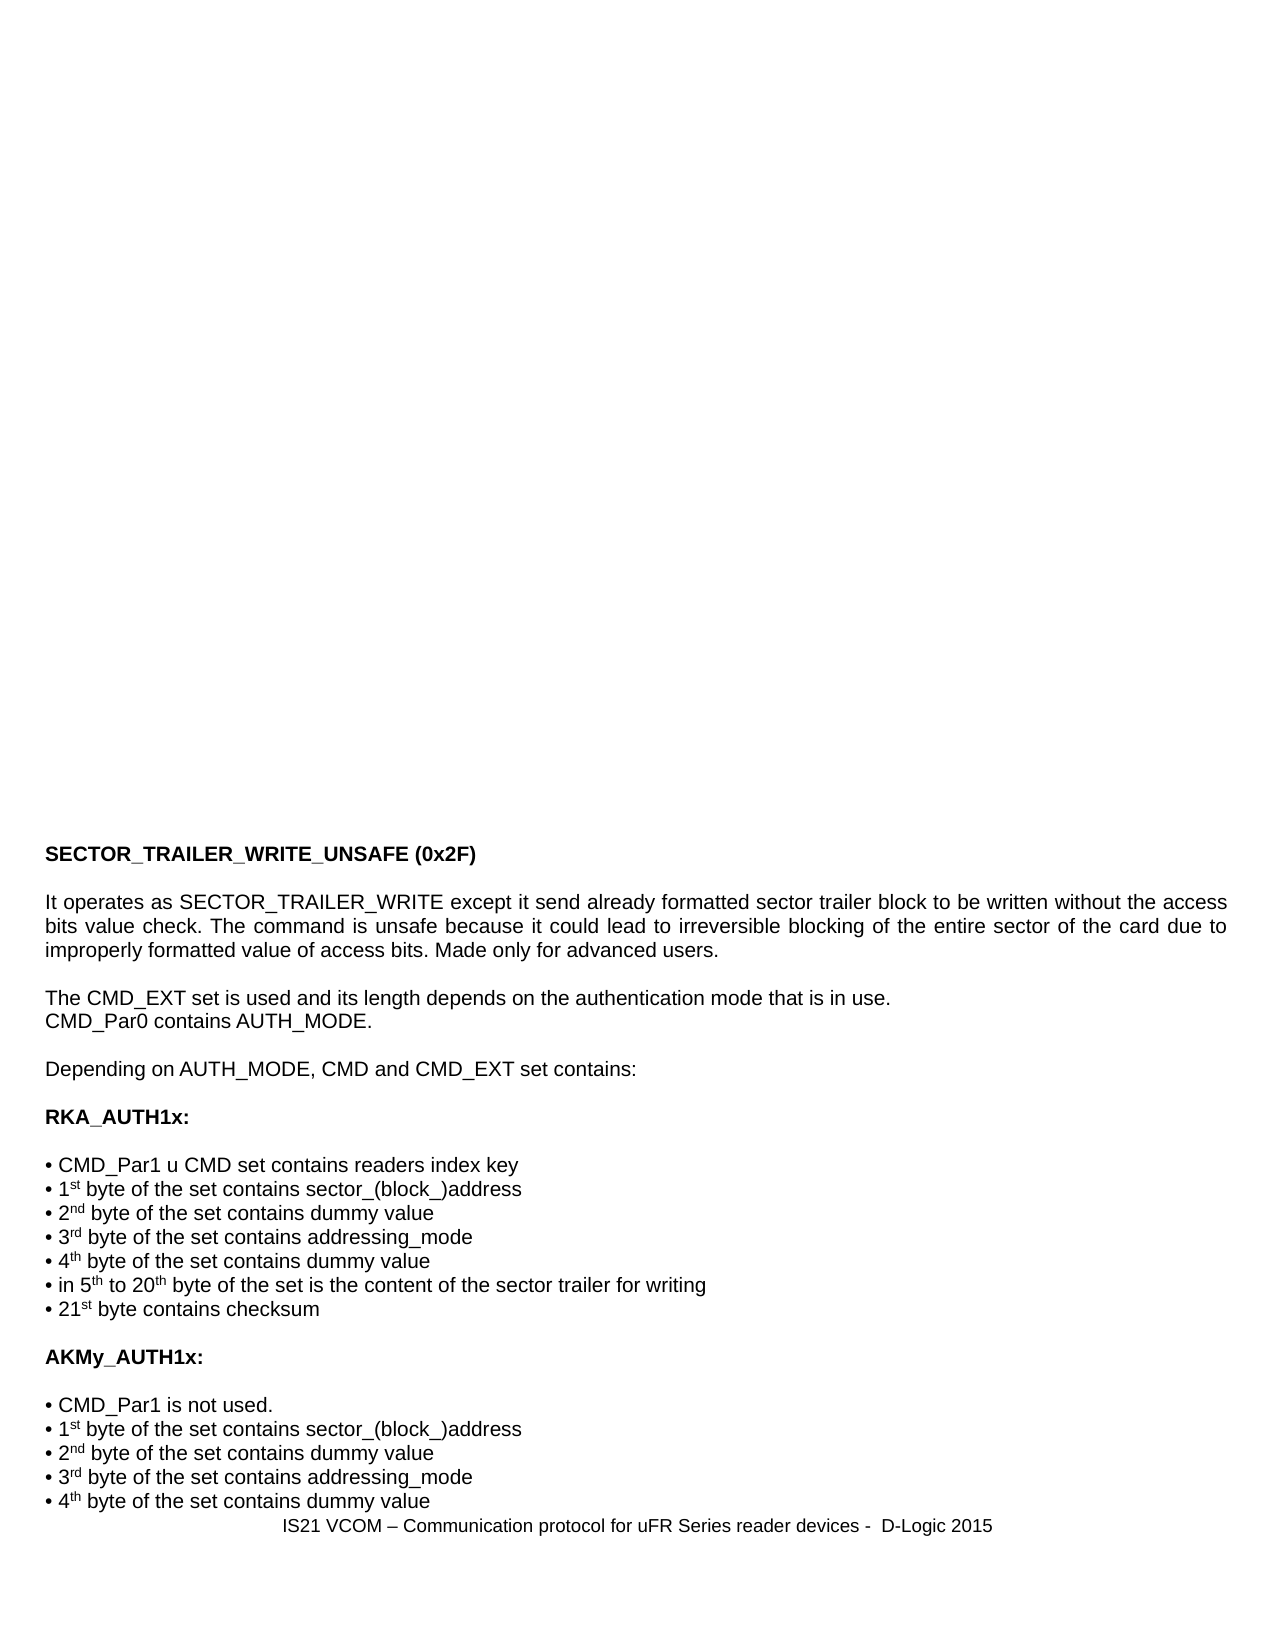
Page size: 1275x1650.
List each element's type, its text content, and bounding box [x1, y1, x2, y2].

text It operates as SECTOR_TRAILER_WRITE except it send already formatted sector trailer block to be written without the access bits value check. The command is unsafe because it could lead to irreversible blocking of the entire sector of the card due to improperly formatted value of access bits. Made only for advanced users. [45, 889, 1230, 961]
text CMD_Par0 contains AUTH_MODE. [45, 1009, 1230, 1033]
text • 4th byte of the set contains dummy value [45, 1488, 1230, 1512]
text • 3rd byte of the set contains addressing_mode [45, 1225, 1230, 1249]
text • 21st byte contains checksum [45, 1297, 1230, 1321]
text • 1st byte of the set contains sector_(block_)address [45, 1177, 1230, 1201]
text • 2nd byte of the set contains dummy value [45, 1441, 1230, 1464]
text The CMD_EXT set is used and its length depends on the authentication mode that is in use. [45, 985, 1230, 1009]
text AKMy_AUTH1x: [45, 1345, 1230, 1369]
text • 3rd byte of the set contains addressing_mode [45, 1464, 1230, 1488]
text • 1st byte of the set contains sector_(block_)address [45, 1417, 1230, 1441]
text • 2nd byte of the set contains dummy value [45, 1201, 1230, 1225]
text SECTOR_TRAILER_WRITE_UNSAFE (0x2F) [45, 842, 1230, 866]
text • in 5th to 20th byte of the set is the content of the sector trailer for writing [45, 1273, 1230, 1297]
text RKA_AUTH1x: [45, 1105, 1230, 1129]
text • 4th byte of the set contains dummy value [45, 1249, 1230, 1273]
text • CMD_Par1 is not used. [45, 1393, 1230, 1417]
text • CMD_Par1 u CMD set contains readers index key [45, 1153, 1230, 1177]
text Depending on AUTH_MODE, CMD and CMD_EXT set contains: [45, 1057, 1230, 1081]
